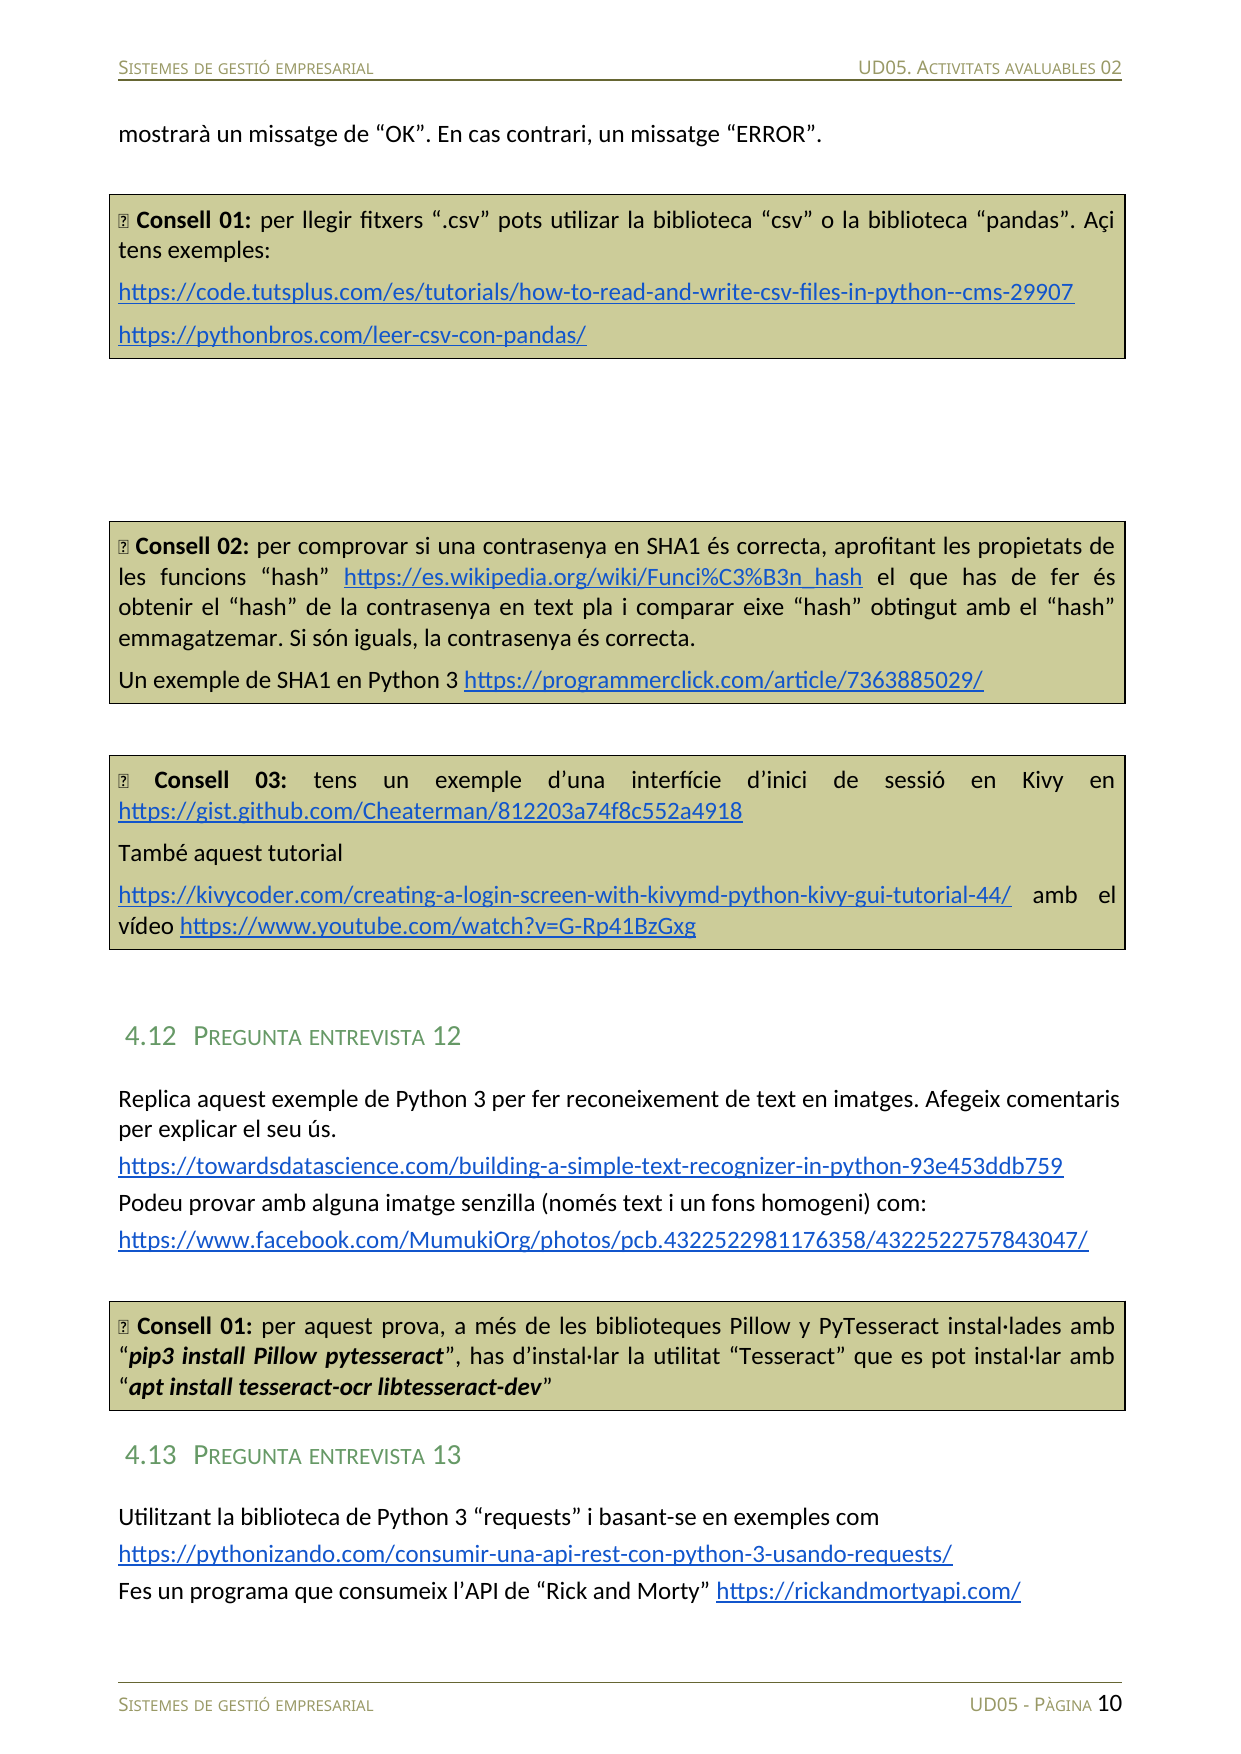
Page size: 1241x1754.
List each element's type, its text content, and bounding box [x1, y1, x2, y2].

text Fes un programa que consumeix l’API de “Rick and Morty” https://rickandmortyapi.com/ [118, 1575, 1122, 1606]
text https://pythonbros.com/leer-csv-con-pandas/ [110, 309, 1124, 358]
subtitle Pregunta entrevista 13 [118, 1436, 1122, 1471]
text 💬 Consell 02: per comprovar si una contrasenya en SHA1 és correcta, aprofitant les propietats de les funcions “hash” https://es.wikipedia.org/wiki/Funci%C3%B3n_hash el que has de fer és obtenir el “hash” de la contrasenya en text pla i comparar eixe “hash” obtingut amb el “hash” emmagatzemar. Si són iguals, la contrasenya és correcta. [110, 522, 1124, 652]
text Replica aquest exemple de Python 3 per fer reconeixement de text en imatges. Afegeix comentaris per explicar el seu ús. [118, 1083, 1122, 1144]
text Podeu provar amb alguna imatge senzilla (només text i un fons homogeni) com: [118, 1187, 1122, 1218]
text mostrarà un missatge de “OK”. En cas contrari, un missatge “ERROR”. [118, 118, 1122, 148]
text 💬 Consell 01: per llegir fitxers “.csv” pots utilizar la biblioteca “csv” o la biblioteca “pandas”. Açi tens exemples: [110, 195, 1124, 265]
text https://www.facebook.com/MumukiOrg/photos/pcb.4322522981176358/4322522757843047/ [118, 1224, 1122, 1255]
text https://pythonizando.com/consumir-una-api-rest-con-python-3-usando-requests/ [118, 1538, 1122, 1569]
text Un exemple de SHA1 en Python 3 https://programmerclick.com/article/7363885029/ [110, 655, 1124, 703]
text https://kivycoder.com/creating-a-login-screen-with-kivymd-python-kivy-gui-tutorial-44/ amb el vídeo https://www.youtube.com/watch?v=G-Rp41BzGxg [110, 870, 1124, 949]
text Utilitzant la biblioteca de Python 3 “requests” i basant-se en exemples com [118, 1501, 1122, 1532]
text 💬 Consell 01: per aquest prova, a més de les biblioteques Pillow y PyTesseract instal·lades amb “pip3 install Pillow pytesseract”, has d’instal·lar la utilitat “Tesseract” que es pot instal·lar amb “apt install tesseract-ocr libtesseract-dev” [110, 1302, 1124, 1410]
text També aquest tutorial [110, 828, 1124, 868]
text 💬 Consell 03: tens un exemple d’una interfície d’inici de sessió en Kivy en https://gist.github.com/Cheaterman/812203a74f8c552a4918 [110, 756, 1124, 826]
text https://towardsdatascience.com/building-a-simple-text-recognizer-in-python-93e453ddb759 [118, 1150, 1122, 1181]
text https://code.tutsplus.com/es/tutorials/how-to-read-and-write-csv-files-in-python--cms-29907 [110, 267, 1124, 307]
subtitle Pregunta entrevista 12 [118, 1017, 1122, 1053]
